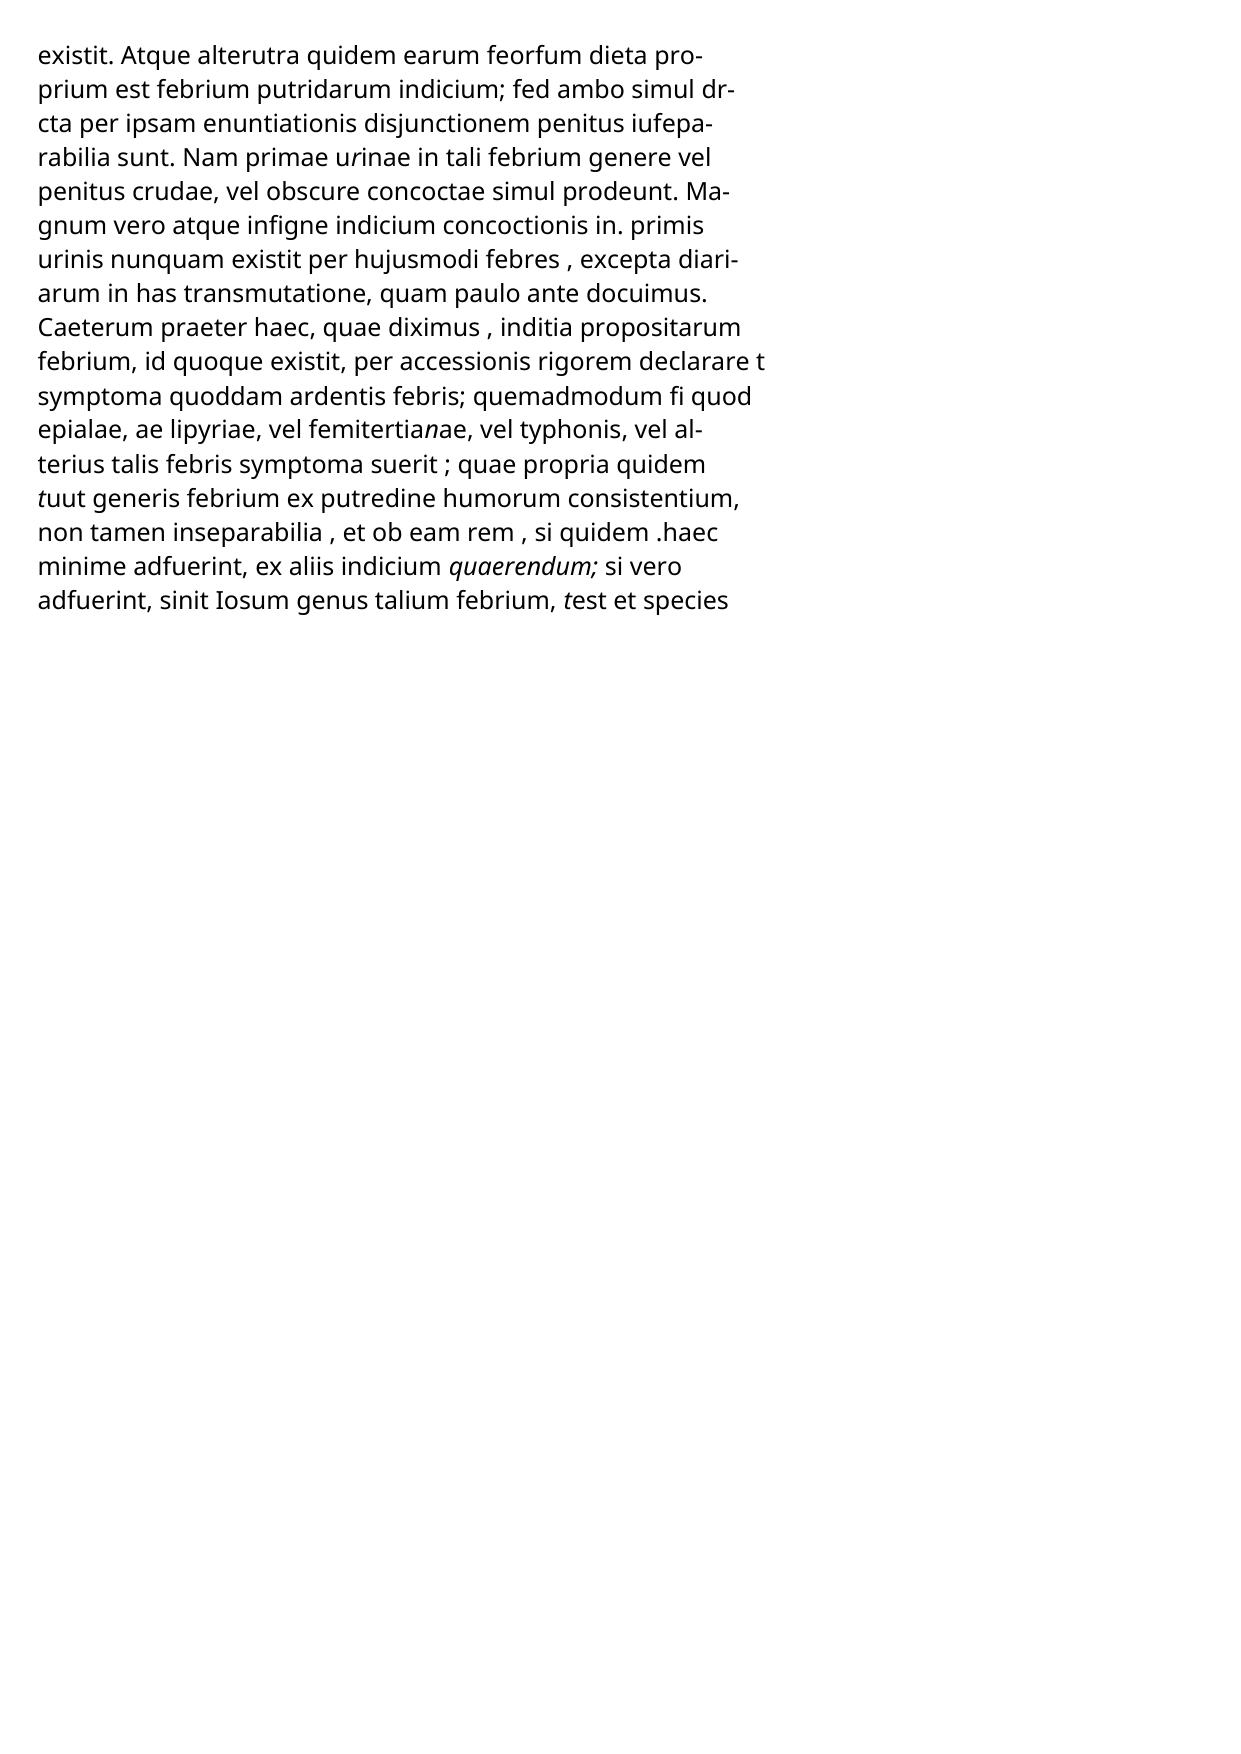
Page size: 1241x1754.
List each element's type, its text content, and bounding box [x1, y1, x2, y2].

text existit. Atque alterutra quidem earum feorfum dieta pro- prium est febrium putridarum indicium; fed ambo simul dr- cta per ipsam enuntiationis disjunctionem penitus iufepa- rabilia sunt. Nam primae urinae in tali febrium genere vel penitus crudae, vel obscure concoctae simul prodeunt. Ma- gnum vero atque infigne indicium concoctionis in. primis urinis nunquam existit per hujusmodi febres , excepta diari- arum in has transmutatione, quam paulo ante docuimus. Caeterum praeter haec, quae diximus , inditia propositarum febrium, id quoque existit, per accessionis rigorem declarare t symptoma quoddam ardentis febris; quemadmodum fi quod epialae, ae lipyriae, vel femitertianae, vel typhonis, vel al- terius talis febris symptoma suerit ; quae propria quidem tuut generis febrium ex putredine humorum consistentium, non tamen inseparabilia , et ob eam rem , si quidem .haec minime adfuerint, ex aliis indicium quaerendum; si vero adfuerint, sinit Iosum genus talium febrium, test et species [37, 37, 1203, 617]
